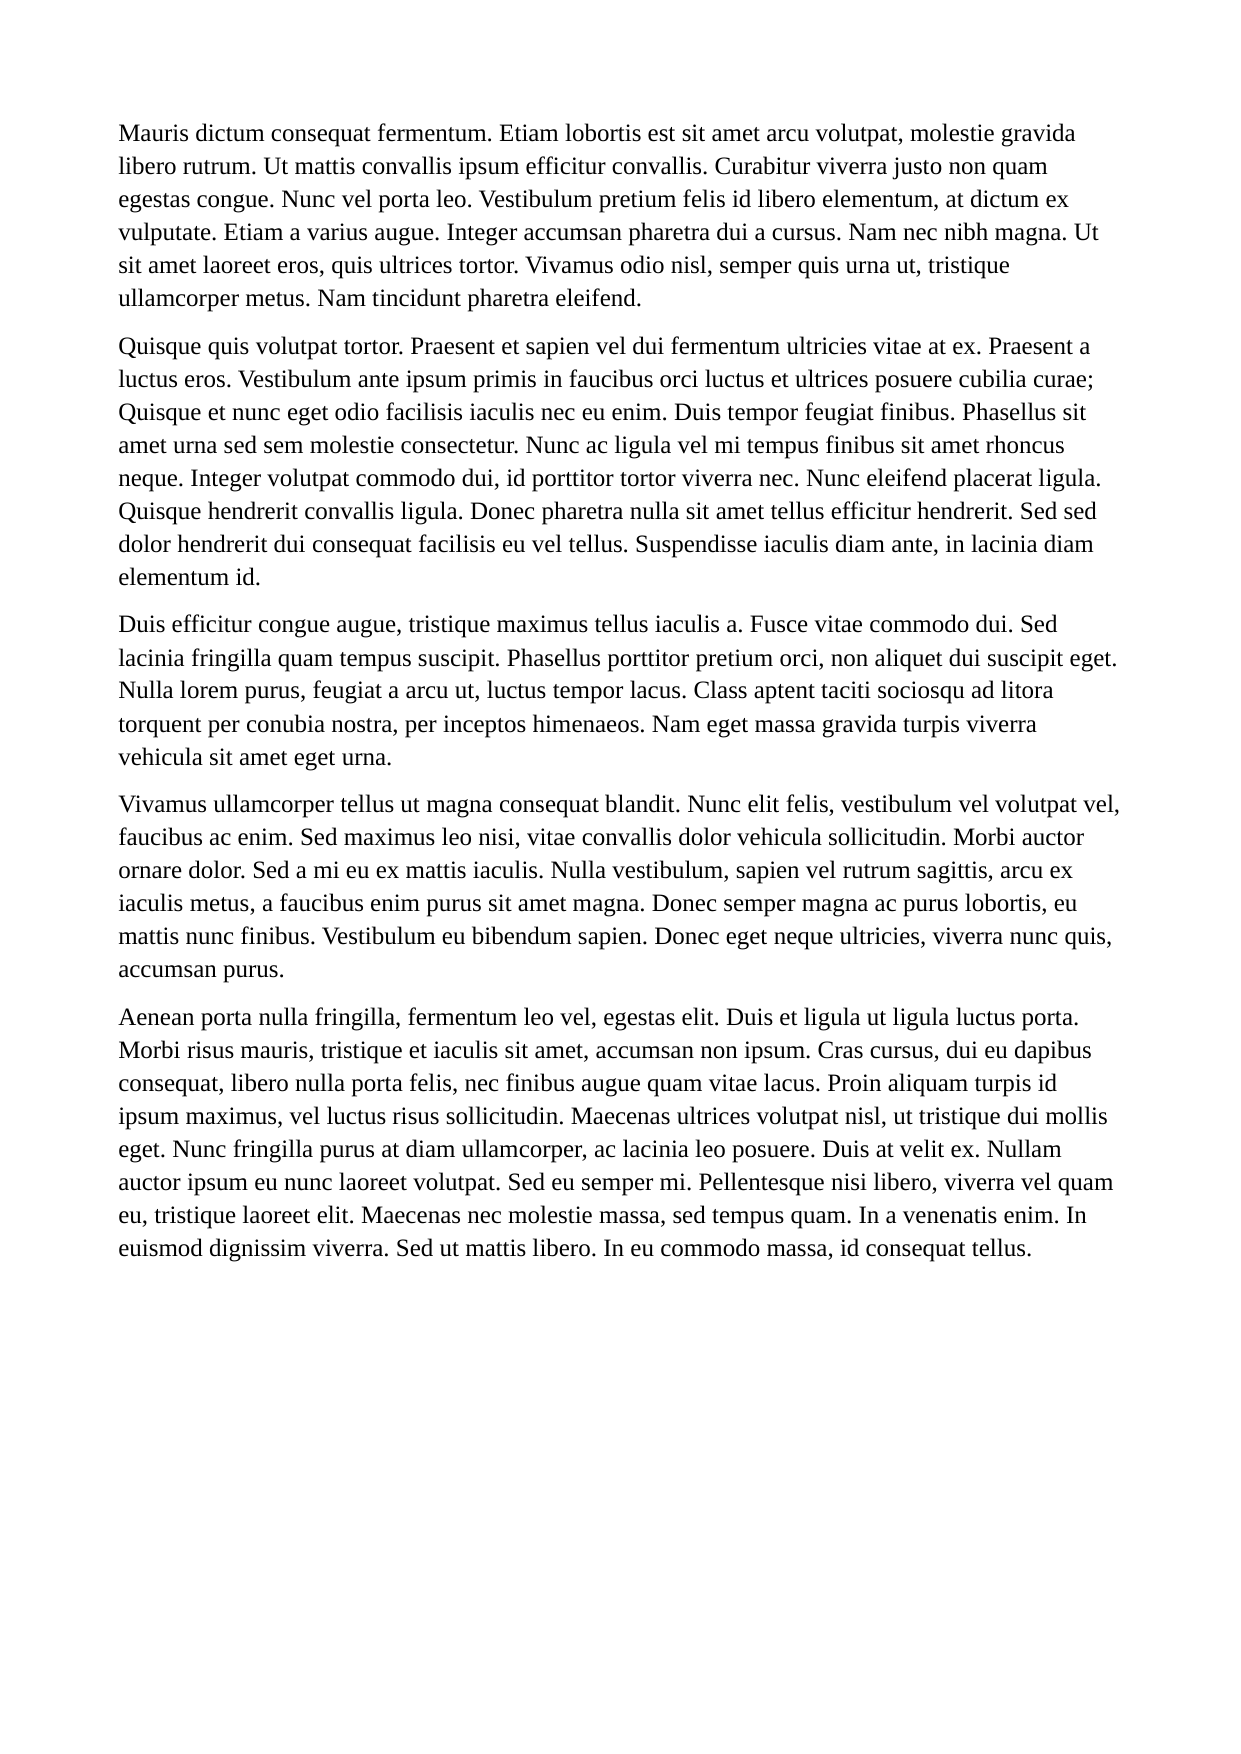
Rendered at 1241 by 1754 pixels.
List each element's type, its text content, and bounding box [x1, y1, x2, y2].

text Mauris dictum consequat fermentum. Etiam lobortis est sit amet arcu volutpat, molestie gravida libero rutrum. Ut mattis convallis ipsum efficitur convallis. Curabitur viverra justo non quam egestas congue. Nunc vel porta leo. Vestibulum pretium felis id libero elementum, at dictum ex vulputate. Etiam a varius augue. Integer accumsan pharetra dui a cursus. Nam nec nibh magna. Ut sit amet laoreet eros, quis ultrices tortor. Vivamus odio nisl, semper quis urna ut, tristique ullamcorper metus. Nam tincidunt pharetra eleifend. [118, 118, 1122, 312]
text Aenean porta nulla fringilla, fermentum leo vel, egestas elit. Duis et ligula ut ligula luctus porta. Morbi risus mauris, tristique et iaculis sit amet, accumsan non ipsum. Cras cursus, dui eu dapibus consequat, libero nulla porta felis, nec finibus augue quam vitae lacus. Proin aliquam turpis id ipsum maximus, vel luctus risus sollicitudin. Maecenas ultrices volutpat nisl, ut tristique dui mollis eget. Nunc fringilla purus at diam ullamcorper, ac lacinia leo posuere. Duis at velit ex. Nullam auctor ipsum eu nunc laoreet volutpat. Sed eu semper mi. Pellentesque nisi libero, viverra vel quam eu, tristique laoreet elit. Maecenas nec molestie massa, sed tempus quam. In a venenatis enim. In euismod dignissim viverra. Sed ut mattis libero. In eu commodo massa, id consequat tellus. [118, 1002, 1122, 1262]
text Duis efficitur congue augue, tristique maximus tellus iaculis a. Fusce vitae commodo dui. Sed lacinia fringilla quam tempus suscipit. Phasellus porttitor pretium orci, non aliquet dui suscipit eget. Nulla lorem purus, feugiat a arcu ut, luctus tempor lacus. Class aptent taciti sociosqu ad litora torquent per conubia nostra, per inceptos himenaeos. Nam eget massa gravida turpis viverra vehicula sit amet eget urna. [118, 609, 1122, 770]
text Vivamus ullamcorper tellus ut magna consequat blandit. Nunc elit felis, vestibulum vel volutpat vel, faucibus ac enim. Sed maximus leo nisi, vitae convallis dolor vehicula sollicitudin. Morbi auctor ornare dolor. Sed a mi eu ex mattis iaculis. Nulla vestibulum, sapien vel rutrum sagittis, arcu ex iaculis metus, a faucibus enim purus sit amet magna. Donec semper magna ac purus lobortis, eu mattis nunc finibus. Vestibulum eu bibendum sapien. Donec eget neque ultricies, viverra nunc quis, accumsan purus. [118, 789, 1122, 983]
text Quisque quis volutpat tortor. Praesent et sapien vel dui fermentum ultricies vitae at ex. Praesent a luctus eros. Vestibulum ante ipsum primis in faucibus orci luctus et ultrices posuere cubilia curae; Quisque et nunc eget odio facilisis iaculis nec eu enim. Duis tempor feugiat finibus. Phasellus sit amet urna sed sem molestie consectetur. Nunc ac ligula vel mi tempus finibus sit amet rhoncus neque. Integer volutpat commodo dui, id porttitor tortor viverra nec. Nunc eleifend placerat ligula. Quisque hendrerit convallis ligula. Donec pharetra nulla sit amet tellus efficitur hendrerit. Sed sed dolor hendrerit dui consequat facilisis eu vel tellus. Suspendisse iaculis diam ante, in lacinia diam elementum id. [118, 331, 1122, 591]
